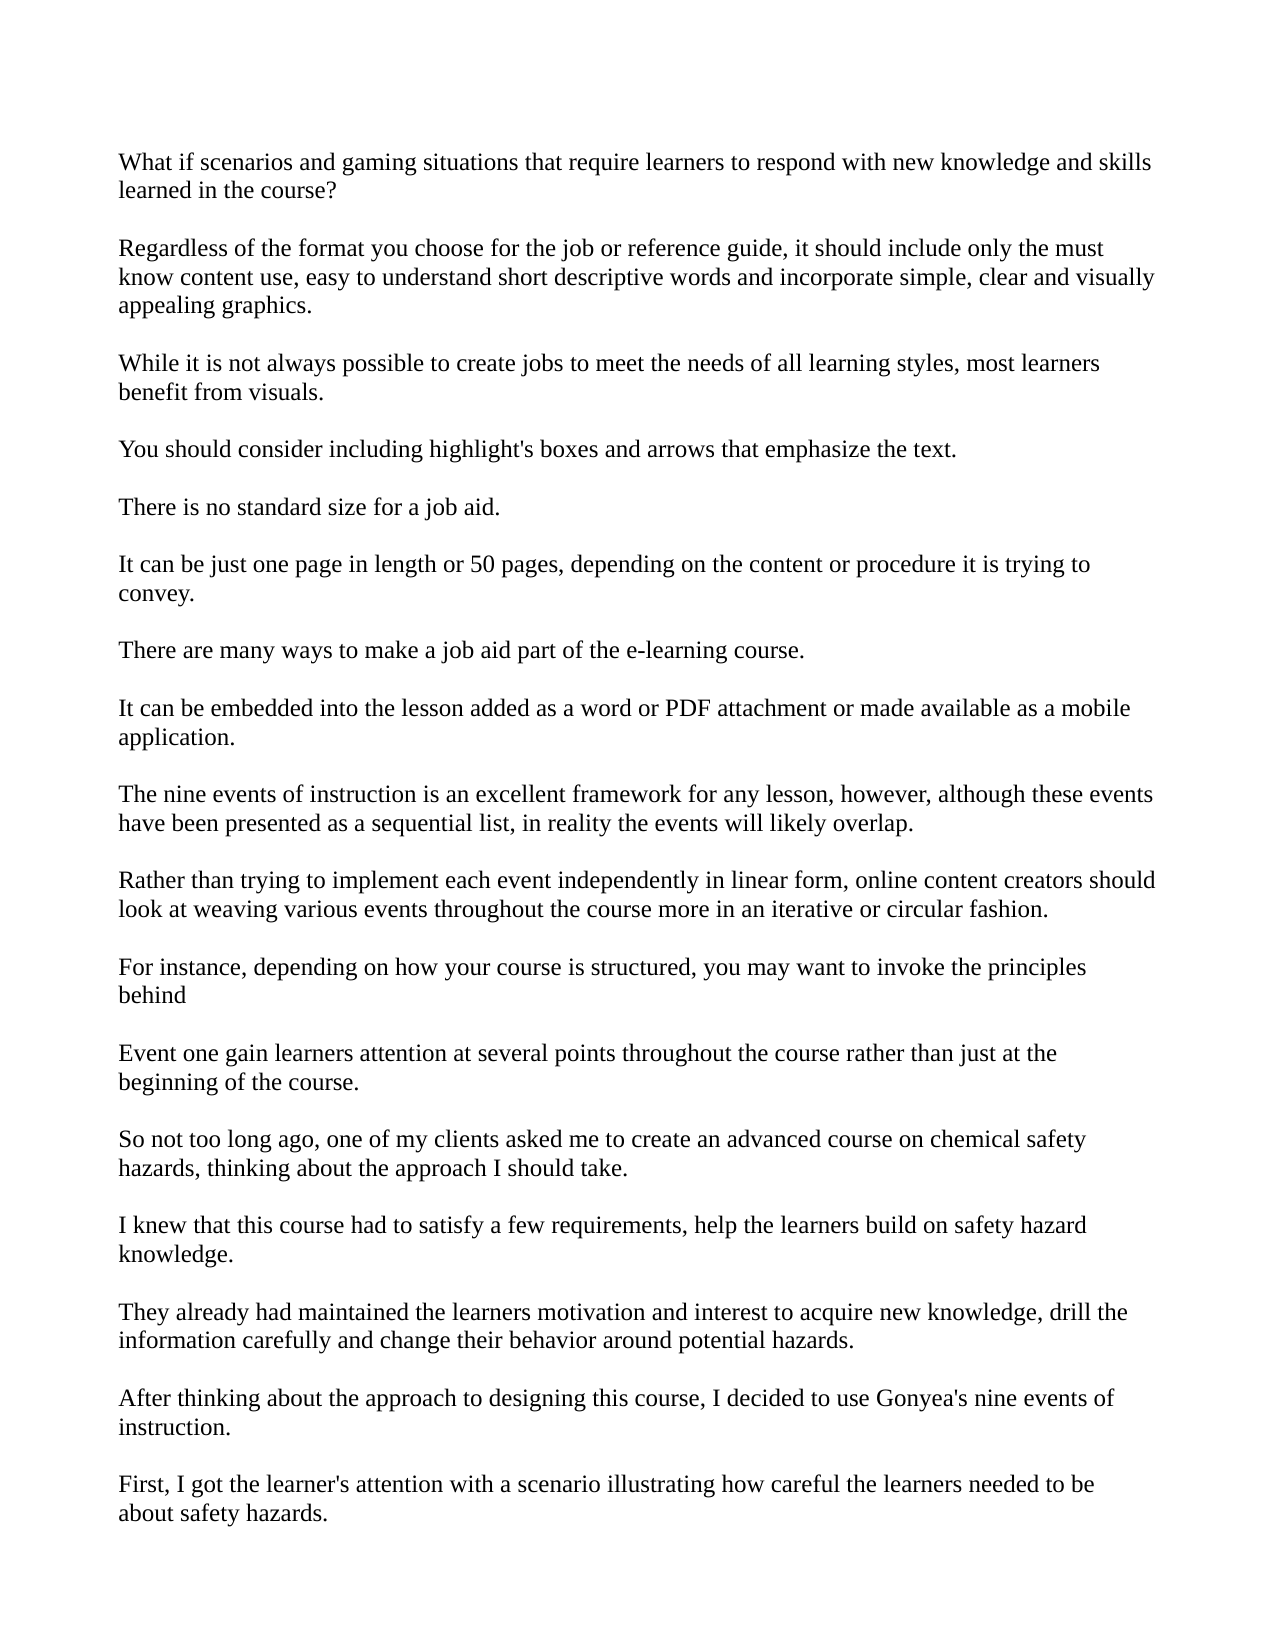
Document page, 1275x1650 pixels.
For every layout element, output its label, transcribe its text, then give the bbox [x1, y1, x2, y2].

text While it is not always possible to create jobs to meet the needs of all learning styles, most learners benefit from visuals. [118, 348, 1157, 406]
text I knew that this course had to satisfy a few requirements, help the learners build on safety hazard knowledge. [118, 1211, 1157, 1268]
text It can be embedded into the lesson added as a word or PDF attachment or made available as a mobile application. [118, 693, 1157, 751]
text The nine events of instruction is an excellent framework for any lesson, however, although these events have been presented as a sequential list, in reality the events will likely overlap. [118, 779, 1157, 837]
text appealing graphics. [118, 291, 1157, 319]
text So not too long ago, one of my clients asked me to create an advanced course on chemical safety hazards, thinking about the approach I should take. [118, 1124, 1157, 1182]
text First, I got the learner's attention with a scenario illustrating how careful the learners needed to be about safety hazards. [118, 1469, 1157, 1527]
text There is no standard size for a job aid. [118, 492, 1157, 521]
text After thinking about the approach to designing this course, I decided to use Gonyea's nine events of instruction. [118, 1383, 1157, 1441]
text For instance, depending on how your course is structured, you may want to invoke the principles behind [118, 952, 1157, 1009]
text It can be just one page in length or 50 pages, depending on the content or procedure it is trying to convey. [118, 549, 1157, 607]
text Rather than trying to implement each event independently in linear form, online content creators should look at weaving various events throughout the course more in an iterative or circular fashion. [118, 866, 1157, 923]
text What if scenarios and gaming situations that require learners to respond with new knowledge and skills learned in the course? [118, 147, 1157, 204]
text They already had maintained the learners motivation and interest to acquire new knowledge, drill the information carefully and change their behavior around potential hazards. [118, 1297, 1157, 1354]
text You should consider including highlight's boxes and arrows that emphasize the text. [118, 434, 1157, 463]
text Regardless of the format you choose for the job or reference guide, it should include only the must know content use, easy to understand short descriptive words and incorporate simple, clear and visually [118, 233, 1157, 291]
text There are many ways to make a job aid part of the e-learning course. [118, 636, 1157, 664]
text Event one gain learners attention at several points throughout the course rather than just at the beginning of the course. [118, 1038, 1157, 1096]
